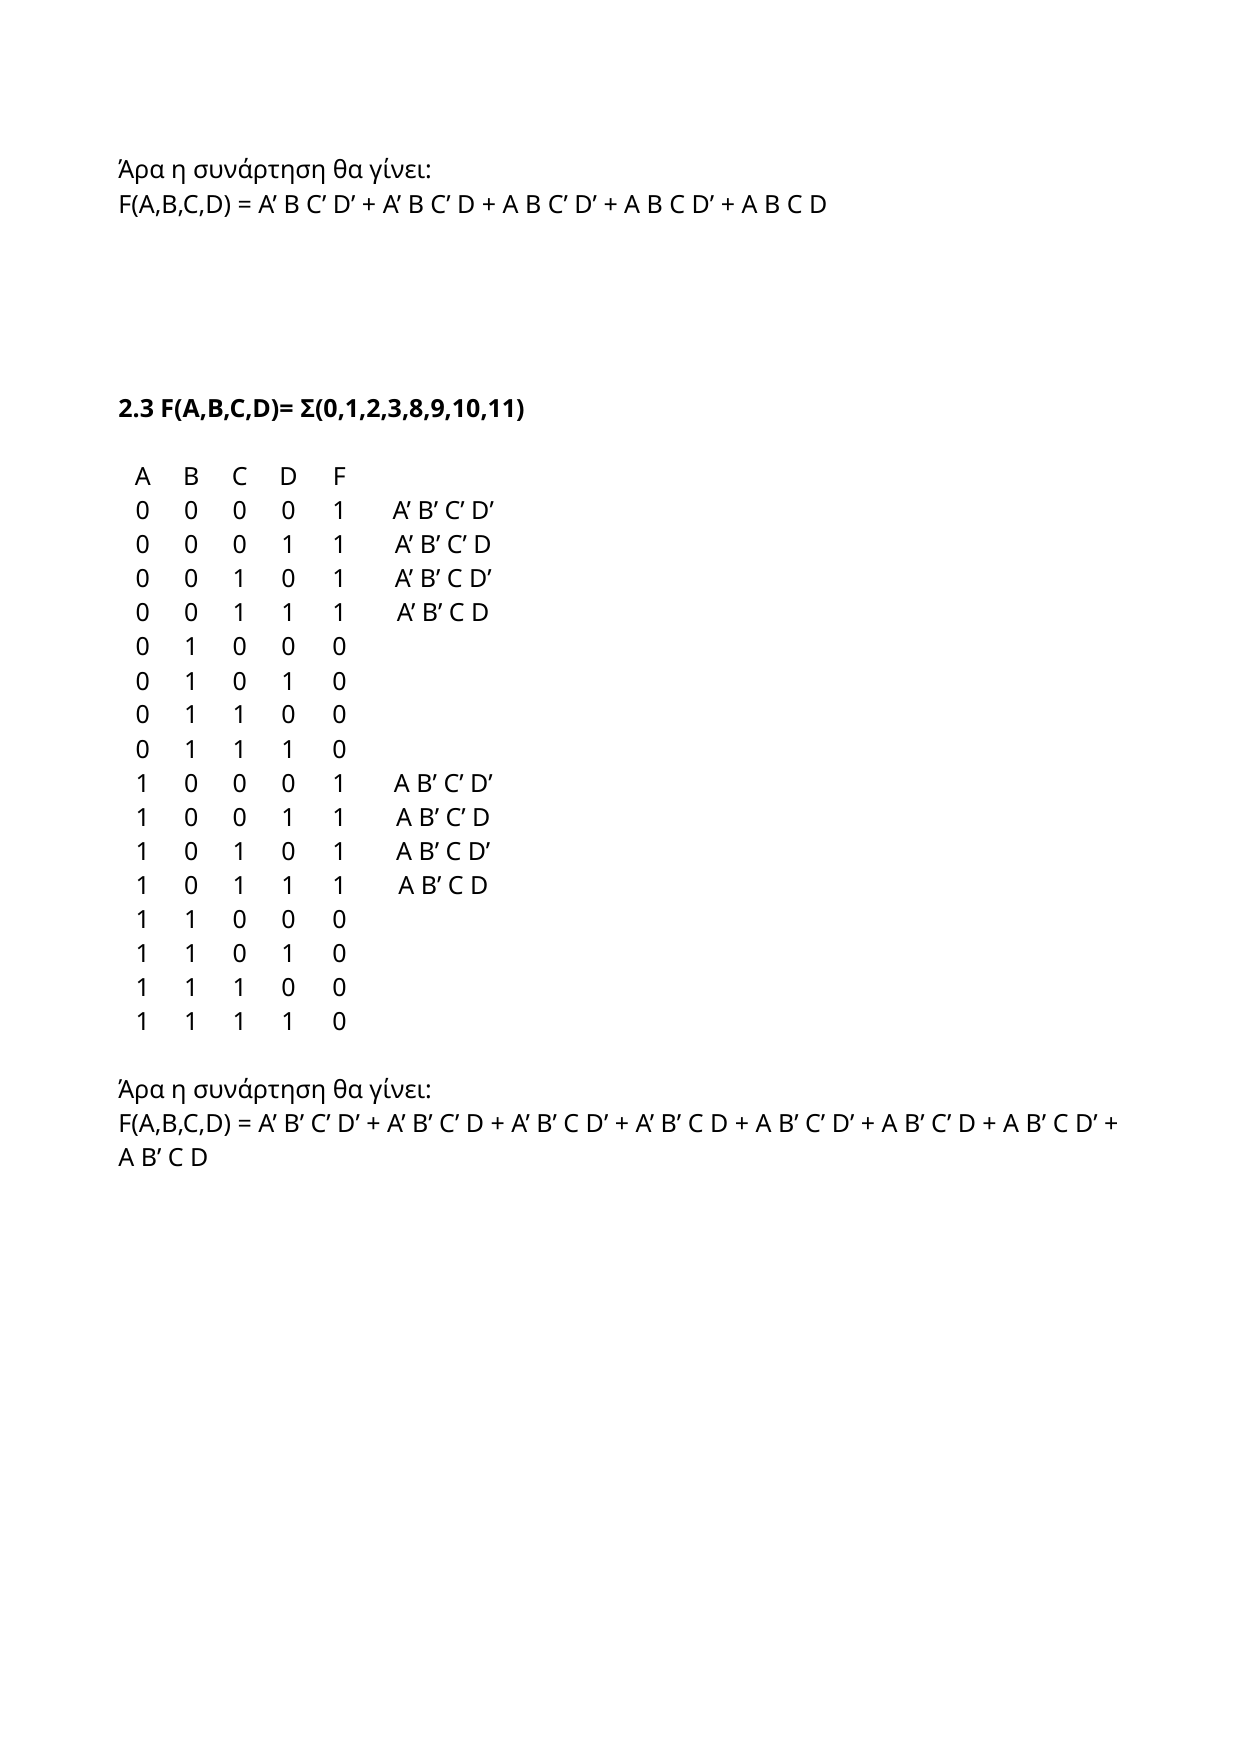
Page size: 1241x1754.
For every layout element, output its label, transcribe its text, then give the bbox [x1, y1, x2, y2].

table_cell 1 [167, 731, 215, 765]
text Άρα η συνάρτηση θα γίνει: [118, 1072, 1122, 1106]
table_cell 1 [264, 731, 312, 765]
table_cell 1 [118, 936, 167, 970]
table_cell 0 [215, 902, 264, 936]
table_cell 0 [215, 527, 264, 561]
table_cell [366, 731, 520, 765]
table_cell 1 [215, 697, 264, 731]
table_cell 0 [167, 765, 215, 799]
table_cell 1 [118, 834, 167, 867]
table_cell 0 [215, 663, 264, 697]
table_cell 1 [215, 970, 264, 1004]
table_cell 0 [313, 902, 366, 936]
table_cell 1 [313, 868, 366, 902]
table_cell 1 [264, 1004, 312, 1038]
table_cell A B’ C D’ [366, 834, 520, 867]
text F(A,B,C,D) = A’ B C’ D’ + A’ B C’ D + A B C’ D’ + A B C D’ + A B C D [118, 186, 1122, 220]
table_cell 1 [215, 731, 264, 765]
table_cell 0 [167, 868, 215, 902]
table_cell 0 [215, 936, 264, 970]
text 2.3 F(A,B,C,D)= Σ(0,1,2,3,8,9,10,11) [118, 391, 1122, 425]
table_cell 0 [118, 697, 167, 731]
table_cell 0 [215, 765, 264, 799]
table_cell 0 [118, 493, 167, 527]
table_cell 1 [167, 697, 215, 731]
table_cell 1 [167, 629, 215, 663]
table_cell 0 [167, 799, 215, 833]
table_cell A’ B’ C’ D [366, 527, 520, 561]
table_cell 0 [313, 936, 366, 970]
table_cell A B’ C’ D [366, 799, 520, 833]
table_cell 1 [313, 834, 366, 867]
table_cell 0 [264, 493, 312, 527]
table_cell 0 [264, 902, 312, 936]
table_cell 1 [264, 868, 312, 902]
table_cell 0 [167, 493, 215, 527]
table_cell 1 [215, 1004, 264, 1038]
table_cell 0 [118, 629, 167, 663]
table_cell 1 [118, 902, 167, 936]
table_header A [118, 459, 167, 493]
table_cell 1 [167, 1004, 215, 1038]
table_cell 1 [118, 868, 167, 902]
table_cell 0 [264, 697, 312, 731]
table_header C [215, 459, 264, 493]
table_cell 1 [313, 561, 366, 595]
table_cell A B’ C D [366, 868, 520, 902]
table_cell 0 [215, 799, 264, 833]
text Άρα η συνάρτηση θα γίνει: [118, 152, 1122, 186]
table_cell 0 [118, 527, 167, 561]
table_cell [366, 697, 520, 731]
table_cell A’ B’ C D’ [366, 561, 520, 595]
table_cell [366, 902, 520, 936]
table_cell 1 [313, 493, 366, 527]
table_cell 0 [313, 1004, 366, 1038]
table_cell 0 [264, 970, 312, 1004]
table_cell 1 [167, 663, 215, 697]
table_cell 1 [264, 595, 312, 629]
table_cell 0 [215, 629, 264, 663]
table_cell 0 [118, 731, 167, 765]
table_cell [366, 629, 520, 663]
table_cell 0 [118, 663, 167, 697]
table_cell A B’ C’ D’ [366, 765, 520, 799]
table_cell 1 [313, 799, 366, 833]
table_cell 0 [313, 663, 366, 697]
table_cell 0 [167, 561, 215, 595]
table_cell 1 [313, 765, 366, 799]
table_cell 1 [118, 765, 167, 799]
table_cell 1 [118, 1004, 167, 1038]
table_cell 0 [264, 765, 312, 799]
table_cell [366, 1004, 520, 1038]
table_cell 0 [118, 595, 167, 629]
table_cell 1 [264, 936, 312, 970]
table_cell 1 [167, 902, 215, 936]
table_cell [366, 663, 520, 697]
table_cell 1 [313, 595, 366, 629]
table_cell 1 [264, 799, 312, 833]
table_cell 0 [313, 629, 366, 663]
table_header B [167, 459, 215, 493]
table_cell 1 [264, 663, 312, 697]
table_cell 1 [167, 936, 215, 970]
table_cell 0 [264, 834, 312, 867]
table_cell 0 [264, 629, 312, 663]
table_cell 1 [215, 561, 264, 595]
table_cell 0 [313, 970, 366, 1004]
table_cell 0 [264, 561, 312, 595]
text F(A,B,C,D) = A’ B’ C’ D’ + A’ B’ C’ D + A’ B’ C D’ + A’ B’ C D + A B’ C’ D’ + A B’ C’ D + A B’ C D’ + A B’ C D [118, 1106, 1122, 1174]
table_cell 1 [118, 799, 167, 833]
table_cell 0 [313, 731, 366, 765]
table_cell 1 [167, 970, 215, 1004]
table_cell 0 [313, 697, 366, 731]
table_cell 0 [167, 595, 215, 629]
table_header [366, 459, 520, 493]
table_cell 1 [264, 527, 312, 561]
table_cell 0 [167, 834, 215, 867]
table_header D [264, 459, 312, 493]
table_cell 0 [118, 561, 167, 595]
table_cell 1 [215, 834, 264, 867]
table_cell A’ B’ C D [366, 595, 520, 629]
table_cell 0 [215, 493, 264, 527]
table_cell 1 [215, 868, 264, 902]
table_cell [366, 970, 520, 1004]
table_cell 1 [313, 527, 366, 561]
table_header F [313, 459, 366, 493]
table_cell 1 [118, 970, 167, 1004]
table_cell [366, 936, 520, 970]
table_cell 0 [167, 527, 215, 561]
table_cell A’ B’ C’ D’ [366, 493, 520, 527]
table_cell 1 [215, 595, 264, 629]
